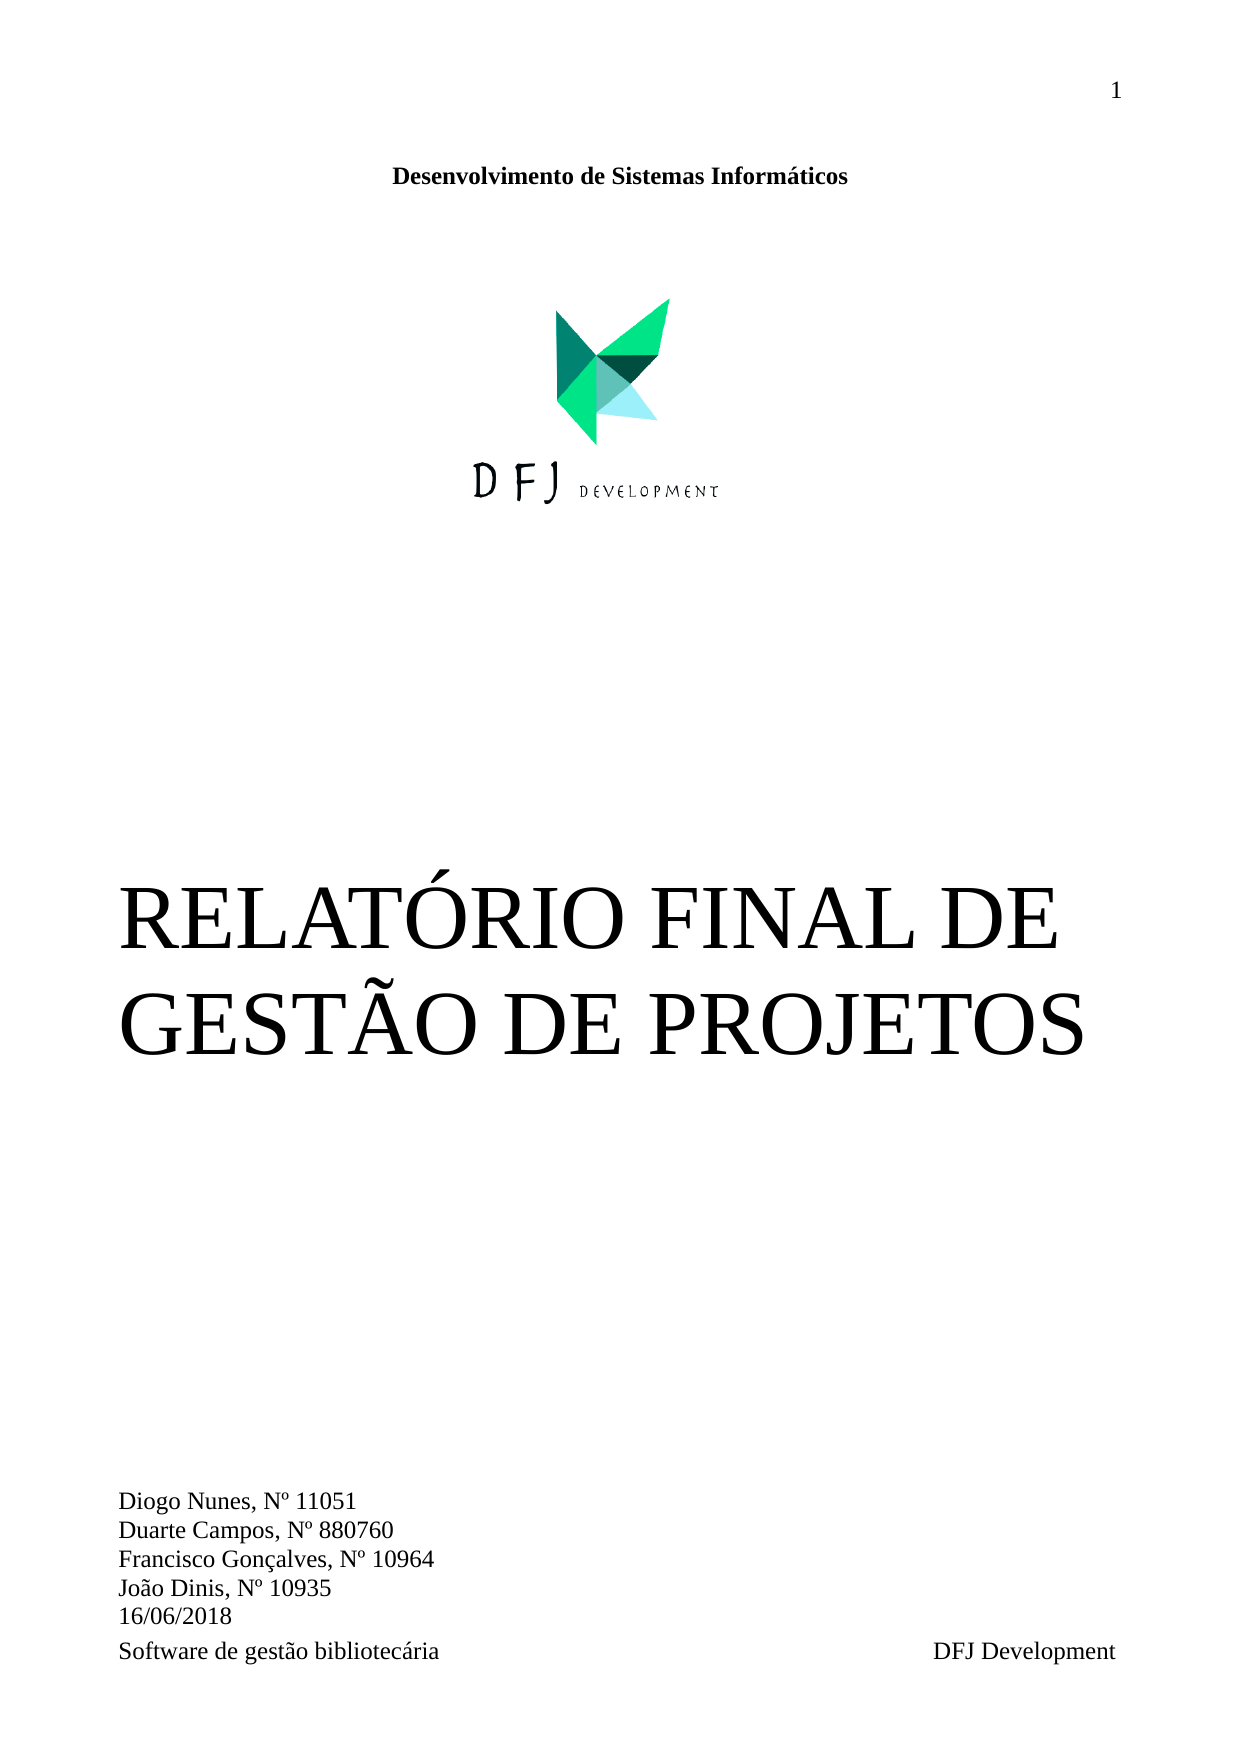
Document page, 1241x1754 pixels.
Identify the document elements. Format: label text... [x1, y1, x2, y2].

text 16/06/2018 [118, 1601, 1122, 1630]
text Desenvolvimento de Sistemas Informáticos [118, 161, 1122, 190]
text RELATÓRIO FINAL DE GESTÃO DE PROJETOS [118, 863, 1122, 1074]
text Diogo Nunes, Nº 11051 [118, 1486, 1122, 1515]
text Duarte Campos, Nº 880760 [118, 1515, 1122, 1544]
text Francisco Gonçalves, Nº 10964 [118, 1544, 1122, 1573]
text João Dinis, Nº 10935 [118, 1573, 1122, 1601]
